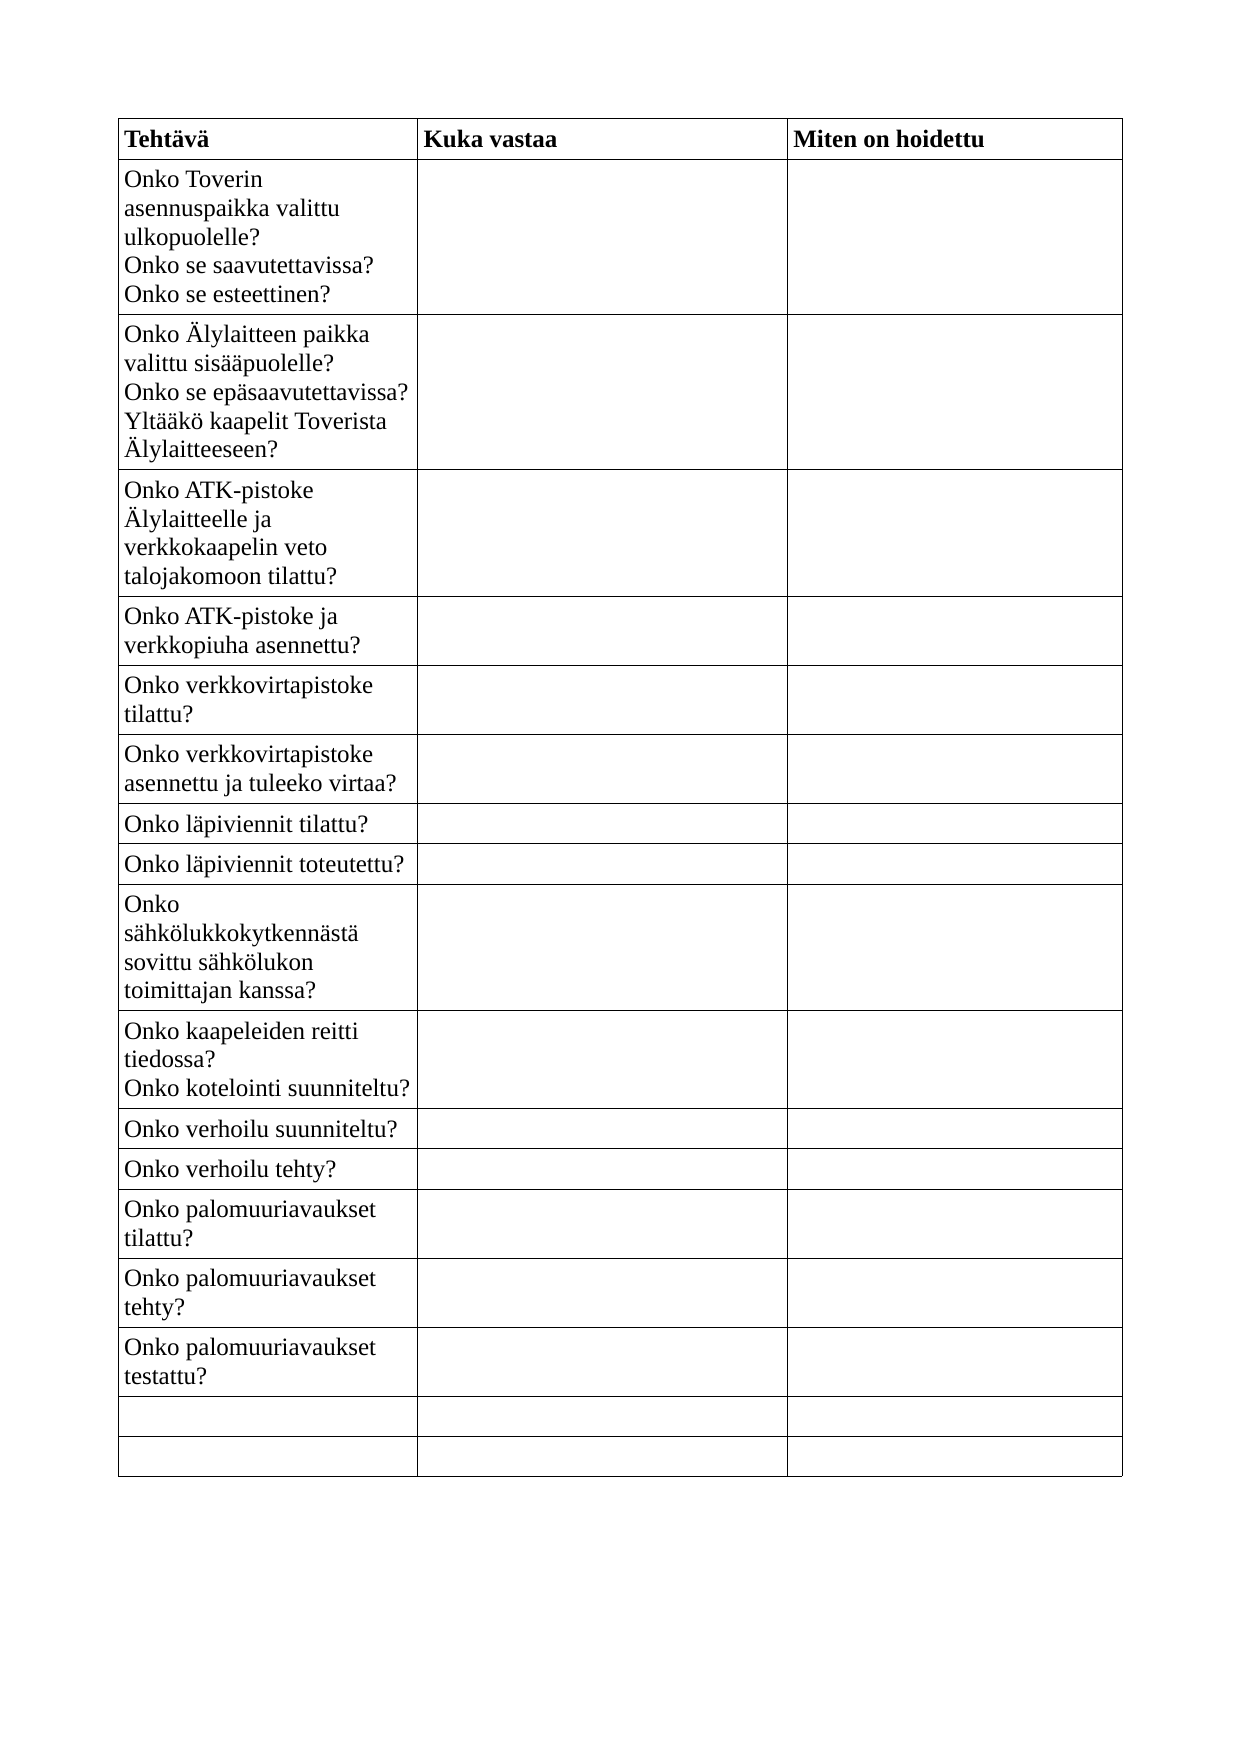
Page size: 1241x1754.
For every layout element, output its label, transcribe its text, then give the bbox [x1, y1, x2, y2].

table_cell Onko verhoilu tehty? [119, 1149, 417, 1188]
table_cell [418, 735, 787, 803]
table_cell [788, 885, 1122, 1010]
table_cell Onko verkkovirtapistoke tilattu? [119, 666, 417, 734]
table_cell Onko läpiviennit tilattu? [119, 804, 417, 843]
table_cell [788, 1259, 1122, 1327]
table_cell [418, 1259, 787, 1327]
table_cell [788, 470, 1122, 596]
table_cell [418, 1190, 787, 1257]
table_cell [788, 1190, 1122, 1257]
table_cell [788, 1109, 1122, 1148]
table_cell Onko ATK-pistoke ja verkkopiuha asennettu? [119, 597, 417, 665]
table_cell [418, 1328, 787, 1396]
table_cell Onko Toverin asennuspaikka valittu ulkopuolelle? Onko se saavutettavissa? Onko se esteettinen? [119, 160, 417, 314]
table_cell [788, 597, 1122, 665]
table_cell [788, 1328, 1122, 1396]
table_cell [418, 1149, 787, 1188]
table_cell Onko läpiviennit toteutettu? [119, 844, 417, 883]
table_cell [788, 1011, 1122, 1108]
table_cell [418, 315, 787, 469]
table_cell [788, 1397, 1122, 1436]
table_cell Onko verhoilu suunniteltu? [119, 1109, 417, 1148]
table_cell Onko kaapeleiden reitti tiedossa? Onko kotelointi suunniteltu? [119, 1011, 417, 1108]
table_cell [418, 470, 787, 596]
table_cell [788, 804, 1122, 843]
table_cell Onko sähkölukkokytkennästä sovittu sähkölukon toimittajan kanssa? [119, 885, 417, 1010]
table_cell Onko palomuuriavaukset testattu? [119, 1328, 417, 1396]
table_header Kuka vastaa [418, 119, 787, 158]
table_cell Onko ATK-pistoke Älylaitteelle ja verkkokaapelin veto talojakomoon tilattu? [119, 470, 417, 596]
table_header Tehtävä [119, 119, 417, 158]
table_cell [418, 160, 787, 314]
table_cell [418, 844, 787, 883]
table_cell [788, 666, 1122, 734]
table_cell [788, 844, 1122, 883]
table_cell [418, 1011, 787, 1108]
table_cell [418, 1397, 787, 1436]
table_cell [788, 160, 1122, 314]
table_cell [418, 597, 787, 665]
table_cell Onko palomuuriavaukset tilattu? [119, 1190, 417, 1257]
table_header Miten on hoidettu [788, 119, 1122, 158]
table_cell [418, 1437, 787, 1476]
table_cell [418, 885, 787, 1010]
table_cell [119, 1397, 417, 1436]
table_cell [788, 315, 1122, 469]
table_cell Onko verkkovirtapistoke asennettu ja tuleeko virtaa? [119, 735, 417, 803]
table_cell [418, 1109, 787, 1148]
table_cell Onko palomuuriavaukset tehty? [119, 1259, 417, 1327]
table_cell Onko Älylaitteen paikka valittu sisääpuolelle? Onko se epäsaavutettavissa? Yltääkö kaapelit Toverista Älylaitteeseen? [119, 315, 417, 469]
table_cell [788, 1437, 1122, 1476]
table_cell [119, 1437, 417, 1476]
table_cell [418, 666, 787, 734]
table_cell [418, 804, 787, 843]
table_cell [788, 1149, 1122, 1188]
table_cell [788, 735, 1122, 803]
